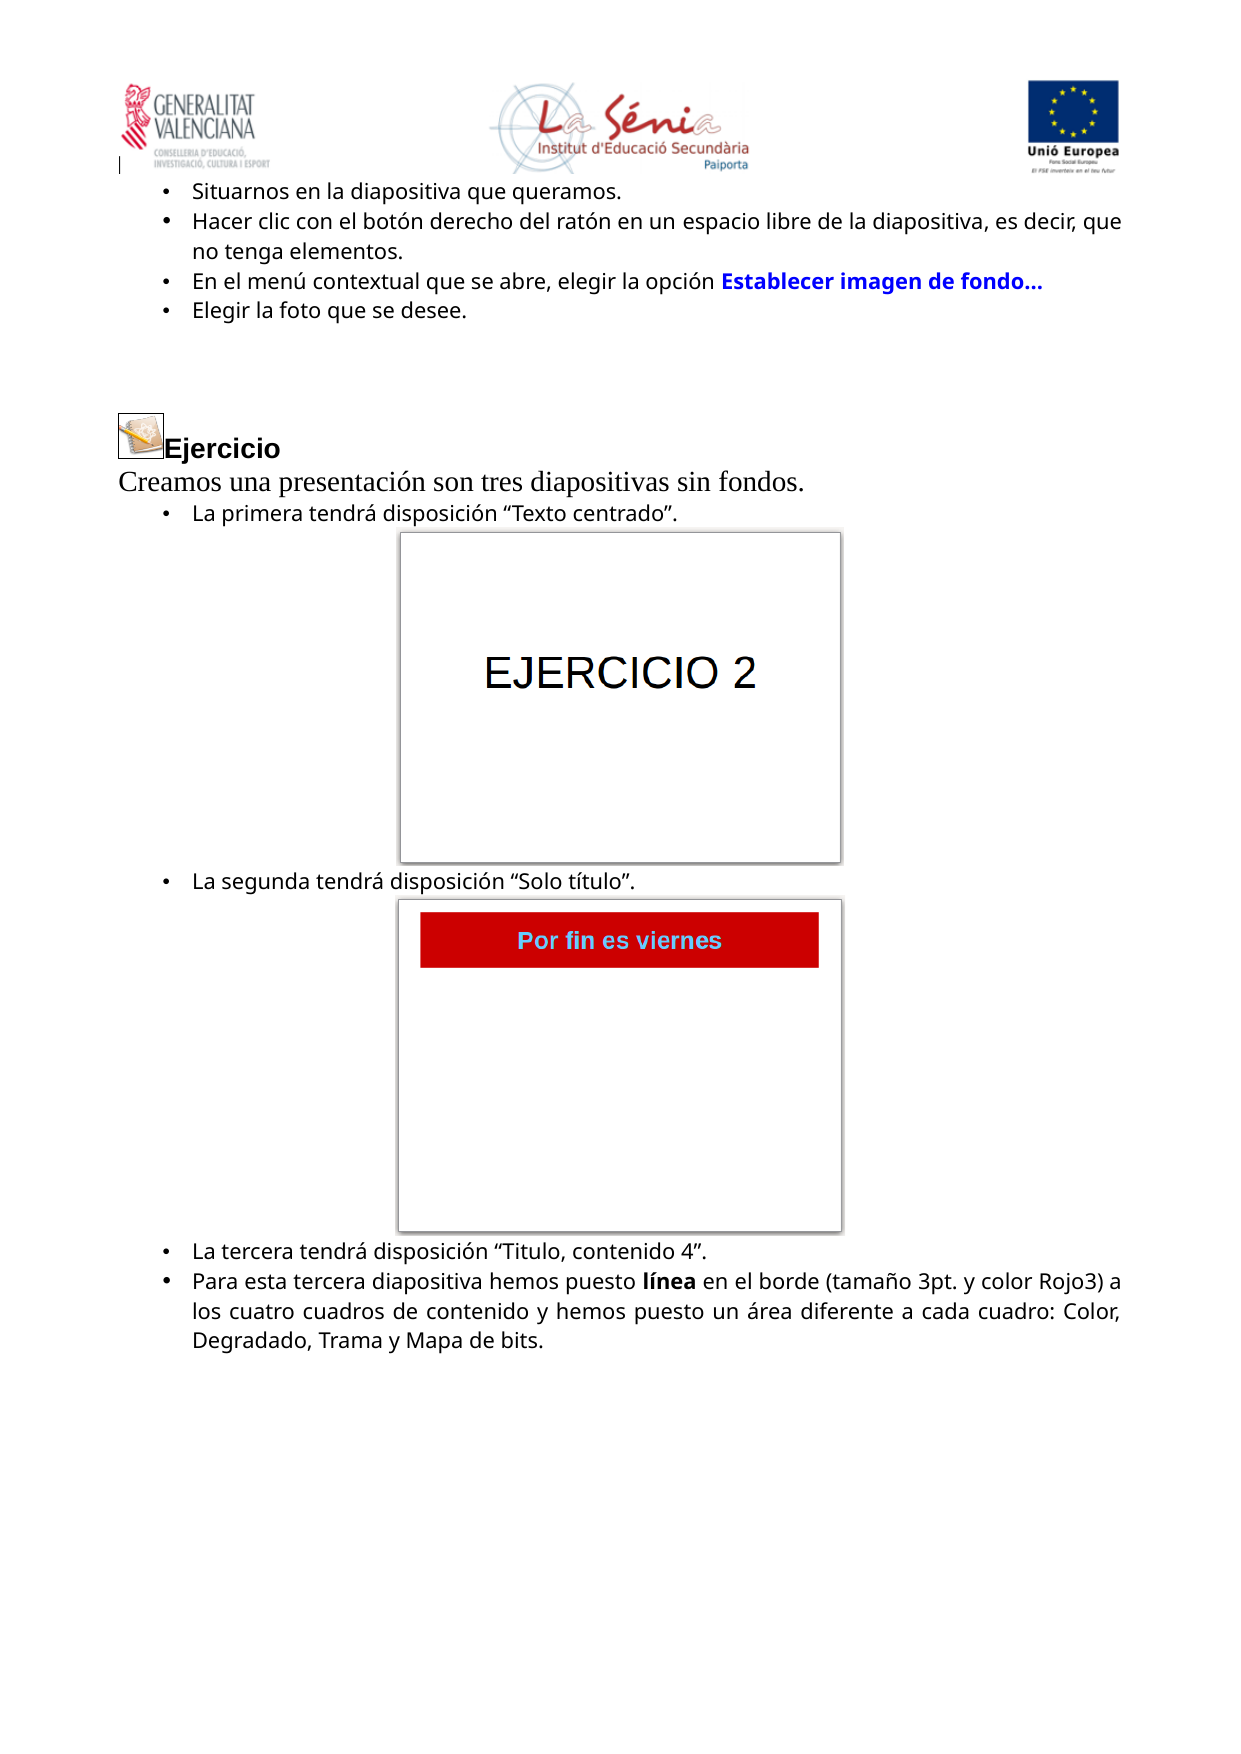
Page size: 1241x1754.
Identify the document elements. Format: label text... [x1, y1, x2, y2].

text Creamos una presentación son tres diapositivas sin fondos. [118, 464, 1122, 498]
list Situarnos en la diapositiva que queramos. [162, 176, 1122, 206]
picture [119, 414, 163, 458]
list Para esta tercera diapositiva hemos puesto línea en el borde (tamaño 3pt. y color Rojo3) a los cuatro cuadros de contenido y hemos puesto un área diferente a cada cuadro: Color, Degradado, Trama y Mapa de bits. [162, 1266, 1122, 1355]
list La tercera tendrá disposición “Titulo, contenido 4”. [162, 896, 1122, 1266]
list Hacer clic con el botón derecho del ratón en un espacio libre de la diapositiva, es decir, que no tenga elementos. [162, 206, 1122, 266]
picture [396, 527, 844, 866]
list En el menú contextual que se abre, elegir la opción Establecer imagen de fondo... [162, 266, 1122, 296]
picture [395, 895, 846, 1236]
list La primera tendrá disposición “Texto centrado”. [162, 498, 1122, 528]
list Elegir la foto que se desee. [162, 296, 1122, 325]
list La segunda tendrá disposición “Solo título”. [162, 528, 1122, 896]
text Ejercicio [118, 413, 1122, 464]
